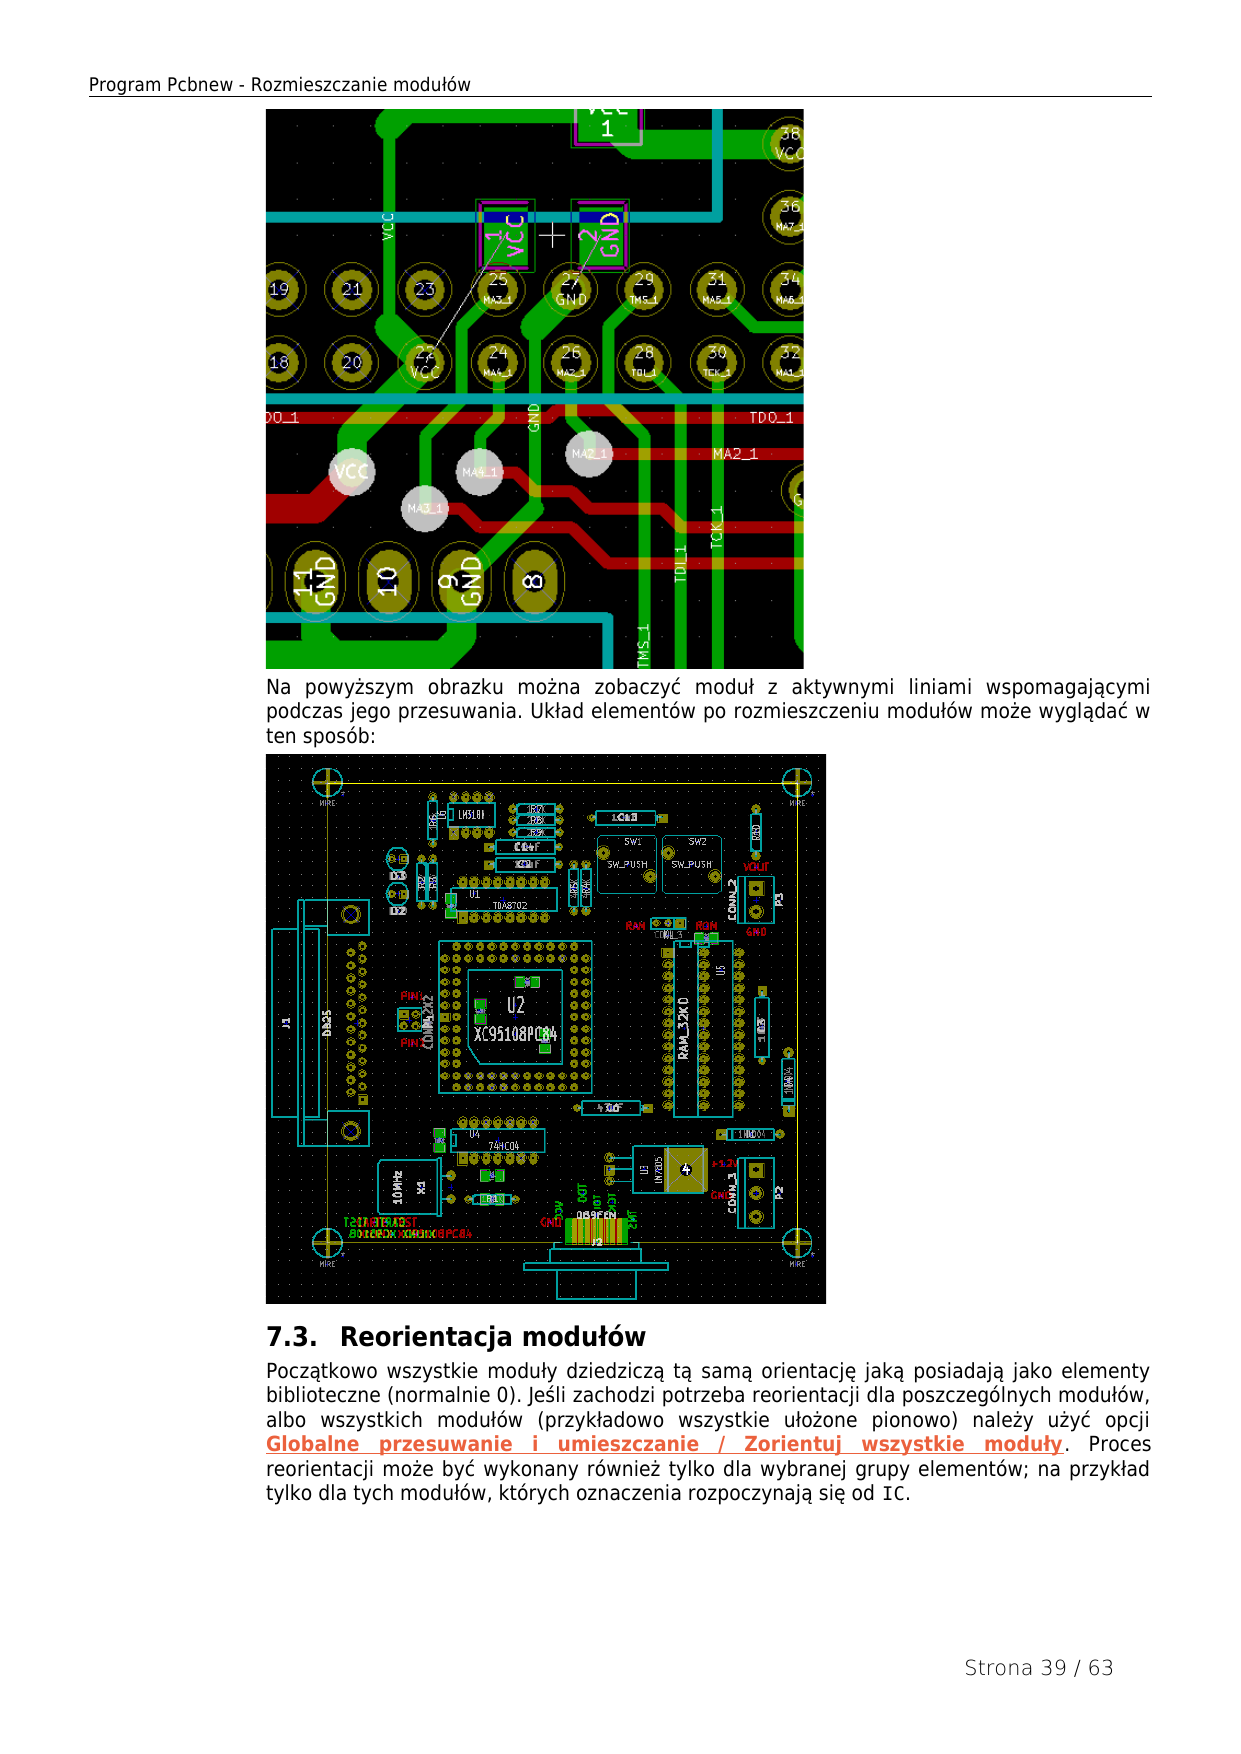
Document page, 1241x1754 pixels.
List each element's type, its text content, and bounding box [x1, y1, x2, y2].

picture [265, 754, 827, 1304]
text Na powyższym obrazku można zobaczyć moduł z aktywnymi liniami wspomagającymi podczas jego przesuwania. Układ elementów po rozmieszczeniu modułów może wyglądać w ten sposób: [266, 675, 1152, 748]
subtitle Reorientacja modułów [266, 1321, 1152, 1353]
text Początkowo wszystkie moduły dziedziczą tą samą orientację jaką posiadają jako elementy biblioteczne (normalnie 0). Jeśli zachodzi potrzeba reorientacji dla poszczególnych modułów, albo wszystkich modułów (przykładowo wszystkie ułożone pionowo) należy użyć opcji Globalne przesuwanie i umieszczanie / Zorientuj wszystkie moduły. Proces reorientacji może być wykonany również tylko dla wybranej grupy elementów; na przykład tylko dla tych modułów, których oznaczenia rozpoczynają się od IC. [266, 1359, 1152, 1506]
picture [265, 109, 804, 669]
